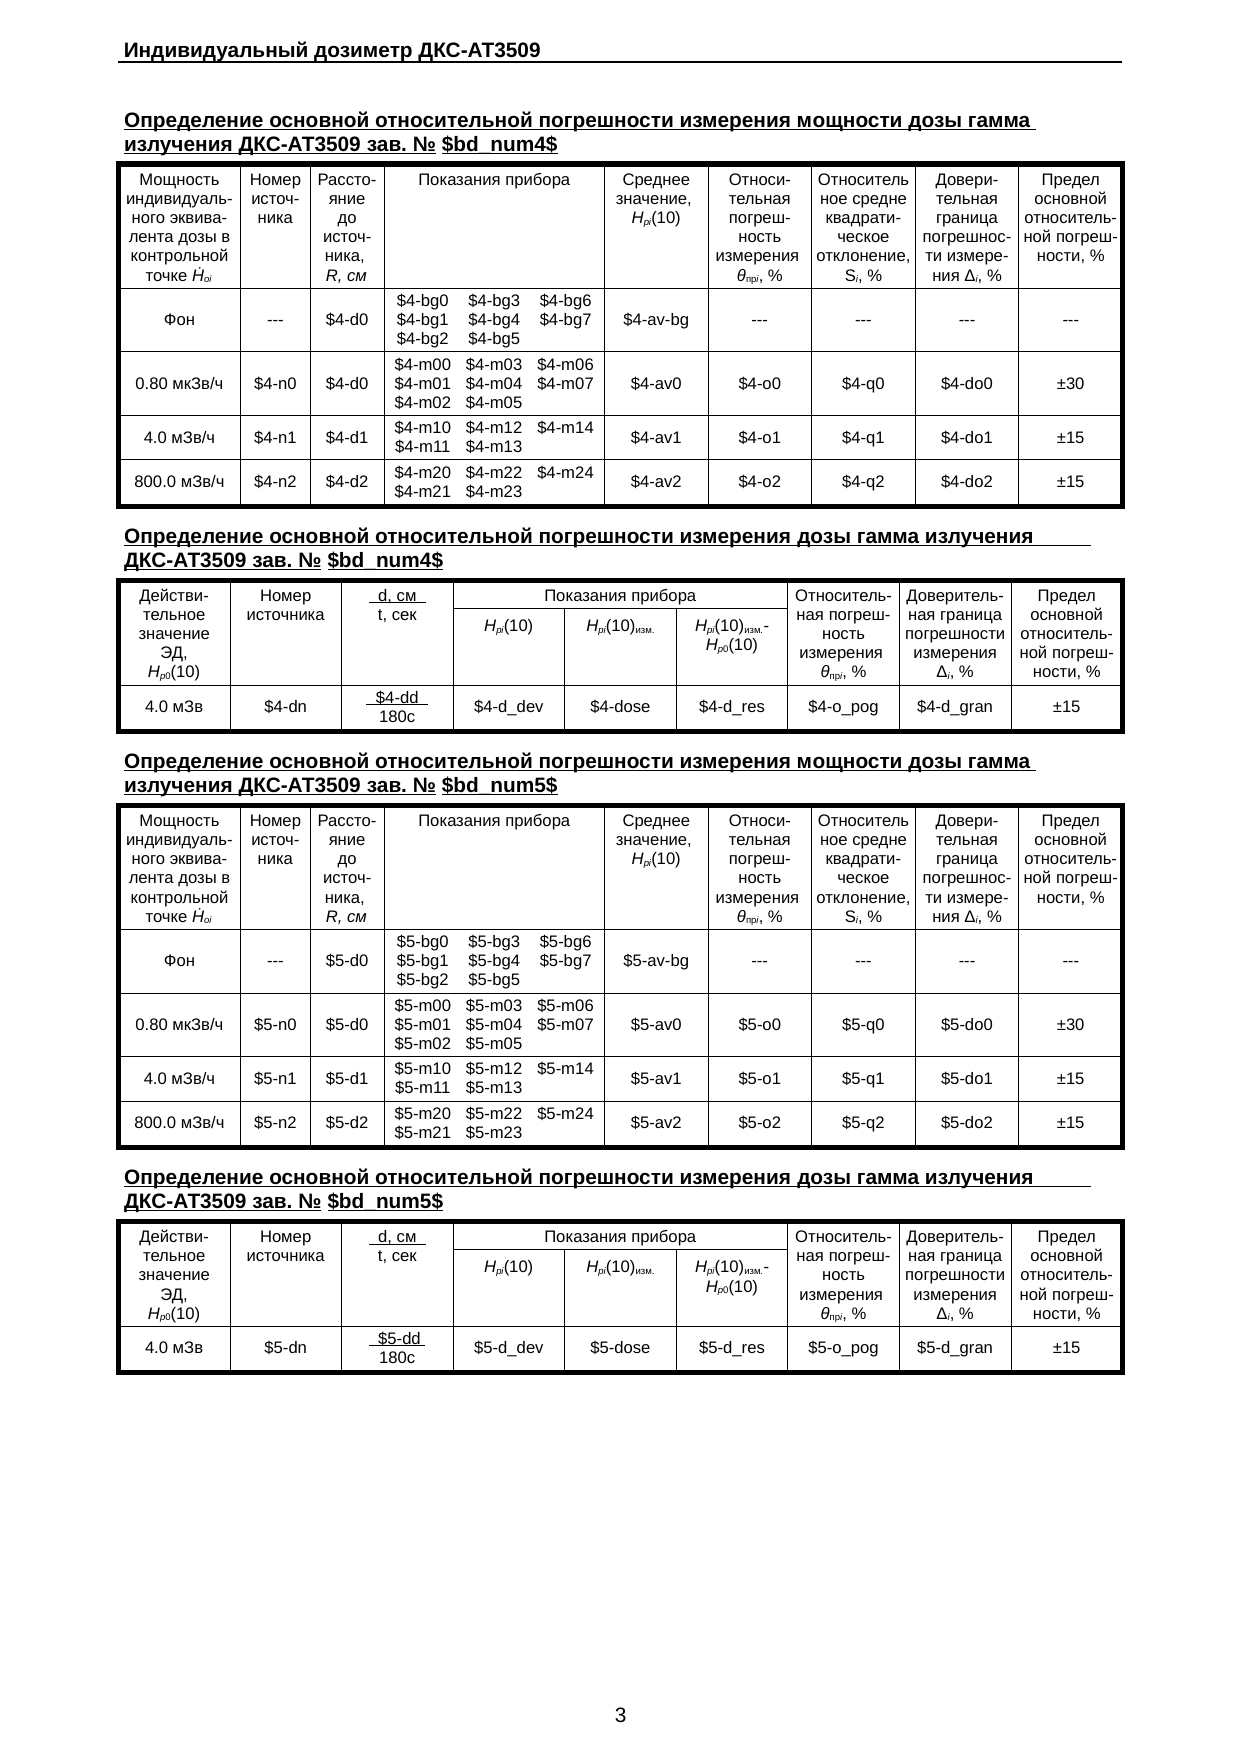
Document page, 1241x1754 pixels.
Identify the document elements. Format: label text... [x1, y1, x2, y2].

table_cell $5-do2 [916, 1102, 1018, 1145]
table_cell Довери-тельная граница погрешнос-ти измере-ния Δi, % [916, 808, 1018, 929]
table_cell --- [1019, 930, 1120, 992]
table_cell $4-do0 [916, 352, 1018, 415]
table_cell Относитель-ная погреш-ность измерения θпрi, % [788, 1224, 899, 1326]
table_cell Относи-тельная погреш-ность измерения θпрi, % [709, 808, 811, 929]
table_cell Предел основной относитель-ной погреш-ности, % [1019, 167, 1120, 288]
table_cell ±15 [1019, 1057, 1120, 1101]
table_cell $4-av1 [605, 416, 708, 459]
table_cell Hpi(10)изм.-Hp0(10) [677, 1250, 787, 1326]
table_cell ±15 [1019, 460, 1120, 504]
table_header Определение основной относительной погрешности измерения мощности дозы гамма излучения ДКС-АТ3509 зав. № $bd_num5$ [118, 734, 1122, 802]
table_cell $4-o1 [709, 416, 811, 459]
table_cell --- [812, 930, 915, 992]
table_cell 0.80 мкЗв/ч [121, 352, 240, 415]
table_cell Рассто-яние до источ-ника, R, см [311, 808, 384, 929]
table_cell $4-n0 [241, 352, 310, 415]
table_header Определение основной относительной погрешности измерения мощности дозы гамма излучения ДКС-АТ3509 зав. № $bd_num4$ [118, 93, 1122, 161]
table_cell $4-av-bg [605, 289, 708, 351]
table_cell Доверитель-ная граница погрешности измерения Δi, % [900, 583, 1011, 684]
table_cell 0.80 мкЗв/ч [121, 994, 240, 1056]
table_cell --- [709, 289, 811, 351]
table_cell $5-m20 $5-m21 $5-m22 $5-m23 $5-m24 [385, 1102, 604, 1145]
table_cell d, см t, сек [342, 583, 453, 684]
table_cell $4-bg0 $4-bg1 $4-bg2 $4-bg3 $4-bg4 $4-bg5 $4-bg6 $4-bg7 [385, 289, 604, 351]
table_cell $4-d2 [311, 460, 384, 504]
table_cell Предел основной относитель-ной погреш-ности, % [1019, 808, 1120, 929]
table_cell $5-dd 180c [342, 1327, 453, 1370]
table_cell Действи-тельное значение ЭД, Hp0(10) [121, 583, 230, 684]
table_cell $5-q1 [812, 1057, 915, 1101]
table_cell $4-o2 [709, 460, 811, 504]
table_cell Фон [121, 930, 240, 992]
table_cell $5-o2 [709, 1102, 811, 1145]
table_cell $5-do0 [916, 994, 1018, 1056]
table_cell ±15 [1012, 1327, 1120, 1370]
table_cell $5-bg0 $5-bg1 $5-bg2 $5-bg3 $5-bg4 $5-bg5 $5-bg6 $5-bg7 [385, 930, 604, 992]
table_cell $4-n2 [241, 460, 310, 504]
table_cell ±30 [1019, 994, 1120, 1056]
table_cell Hpi(10) [454, 1250, 564, 1326]
table_cell $5-m10 $5-m11 $5-m12 $5-m13 $5-m14 [385, 1057, 604, 1101]
table_cell $5-q0 [812, 994, 915, 1056]
table_cell Показания прибора [454, 1224, 787, 1249]
table_cell $5-do1 [916, 1057, 1018, 1101]
table_cell Мощность индивидуаль-ного эквива-лента дозы в контрольной точке Ḣoi [121, 808, 240, 929]
table_cell $5-d_res [677, 1327, 787, 1370]
table_cell Hpi(10)изм. [565, 609, 676, 684]
table_cell $5-av2 [605, 1102, 708, 1145]
table_cell --- [241, 289, 310, 351]
table_cell Относи-тельная погреш-ность измерения θпрi, % [709, 167, 811, 288]
table_cell Предел основной относитель-ной погреш-ности, % [1012, 1224, 1120, 1326]
table_cell $5-o_pog [788, 1327, 899, 1370]
table_cell $5-av1 [605, 1057, 708, 1101]
table_cell d, см t, сек [342, 1224, 453, 1326]
table_cell $5-av-bg [605, 930, 708, 992]
table_cell Предел основной относитель-ной погреш-ности, % [1012, 583, 1120, 684]
table_cell $4-d0 [311, 352, 384, 415]
table_cell $5-o0 [709, 994, 811, 1056]
table_cell Мощность индивидуаль-ного эквива-лента дозы в контрольной точке Ḣoi [121, 167, 240, 288]
table_cell 4.0 мЗв/ч [121, 416, 240, 459]
table_cell ±15 [1019, 1102, 1120, 1145]
table_cell Показания прибора [385, 808, 604, 929]
table_cell $4-av0 [605, 352, 708, 415]
table_cell Номер источника [231, 583, 341, 684]
table_header Определение основной относительной погрешности измерения дозы гамма излучения ДКС-АТ3509 зав. № $bd_num5$ [118, 1150, 1122, 1218]
table_cell Относительное средне квадрати-ческое отклонение, Si, % [812, 808, 915, 929]
table_cell $4-d0 [311, 289, 384, 351]
table_cell $5-d0 [311, 930, 384, 992]
table_cell $4-d_res [677, 686, 787, 729]
table_cell $4-m00 $4-m01 $4-m02 $4-m03 $4-m04 $4-m05 $4-m06 $4-m07 [385, 352, 604, 415]
table_cell $5-d_dev [454, 1327, 564, 1370]
table_cell $4-m10 $4-m11 $4-m12 $4-m13 $4-m14 [385, 416, 604, 459]
table_cell --- [916, 930, 1018, 992]
table_cell $5-n0 [241, 994, 310, 1056]
table_cell --- [241, 930, 310, 992]
table_cell $5-av0 [605, 994, 708, 1056]
table_cell Среднее значение, Hpi(10) [605, 808, 708, 929]
table_cell Доверитель-ная граница погрешности измерения Δi, % [900, 1224, 1011, 1326]
table_cell $5-q2 [812, 1102, 915, 1145]
table_cell Номер источ-ника [241, 167, 310, 288]
table_cell $4-n1 [241, 416, 310, 459]
table_cell ±15 [1012, 686, 1120, 729]
table_cell Показания прибора [454, 583, 787, 608]
table_cell Hpi(10)изм.-Hp0(10) [677, 609, 787, 684]
table_cell Номер источника [231, 1224, 341, 1326]
table_cell $5-d1 [311, 1057, 384, 1101]
table_cell Номер источ-ника [241, 808, 310, 929]
table_cell $4-q2 [812, 460, 915, 504]
table_cell 4.0 мЗв [121, 686, 230, 729]
table_cell Довери-тельная граница погрешнос-ти измере-ния Δi, % [916, 167, 1018, 288]
table_cell Hpi(10) [454, 609, 564, 684]
table_cell --- [916, 289, 1018, 351]
table_cell --- [1019, 289, 1120, 351]
table_cell $4-do2 [916, 460, 1018, 504]
table_cell $5-dn [231, 1327, 341, 1370]
table_cell Среднее значение, Hpi(10) [605, 167, 708, 288]
table_cell $5-d2 [311, 1102, 384, 1145]
table_cell Относительное средне квадрати-ческое отклонение, Si, % [812, 167, 915, 288]
table_cell $5-n2 [241, 1102, 310, 1145]
table_cell $4-m20 $4-m21 $4-m22 $4-m23 $4-m24 [385, 460, 604, 504]
table_cell $4-o_pog [788, 686, 899, 729]
table_cell Фон [121, 289, 240, 351]
table_cell 800.0 мЗв/ч [121, 460, 240, 504]
table_cell Действи-тельное значение ЭД, Hp0(10) [121, 1224, 230, 1326]
table_cell $5-d_gran [900, 1327, 1011, 1370]
table_cell $4-d_dev [454, 686, 564, 729]
table_cell $4-q0 [812, 352, 915, 415]
table_cell $4-av2 [605, 460, 708, 504]
table_cell $5-o1 [709, 1057, 811, 1101]
table_header Определение основной относительной погрешности измерения дозы гамма излучения ДКС-АТ3509 зав. № $bd_num4$ [118, 509, 1122, 577]
table_cell 4.0 мЗв [121, 1327, 230, 1370]
table_cell $5-dose [565, 1327, 676, 1370]
table_cell $4-dd 180c [342, 686, 453, 729]
table_cell $4-o0 [709, 352, 811, 415]
table_cell --- [812, 289, 915, 351]
table_cell $4-d1 [311, 416, 384, 459]
table_cell 4.0 мЗв/ч [121, 1057, 240, 1101]
table_cell Рассто-яние до источ-ника, R, см [311, 167, 384, 288]
table_cell $5-n1 [241, 1057, 310, 1101]
table_cell 800.0 мЗв/ч [121, 1102, 240, 1145]
table_cell $5-m00 $5-m01 $5-m02 $5-m03 $5-m04 $5-m05 $5-m06 $5-m07 [385, 994, 604, 1056]
table_cell Hpi(10)изм. [565, 1250, 676, 1326]
table_cell Относитель-ная погреш-ность измерения θпрi, % [788, 583, 899, 684]
table_cell $4-q1 [812, 416, 915, 459]
table_cell Показания прибора [385, 167, 604, 288]
table_cell ±30 [1019, 352, 1120, 415]
table_cell ±15 [1019, 416, 1120, 459]
table_cell --- [709, 930, 811, 992]
table_cell $4-d_gran [900, 686, 1011, 729]
table_cell $4-dn [231, 686, 341, 729]
table_cell $5-d0 [311, 994, 384, 1056]
table_cell $4-dose [565, 686, 676, 729]
table_cell $4-do1 [916, 416, 1018, 459]
